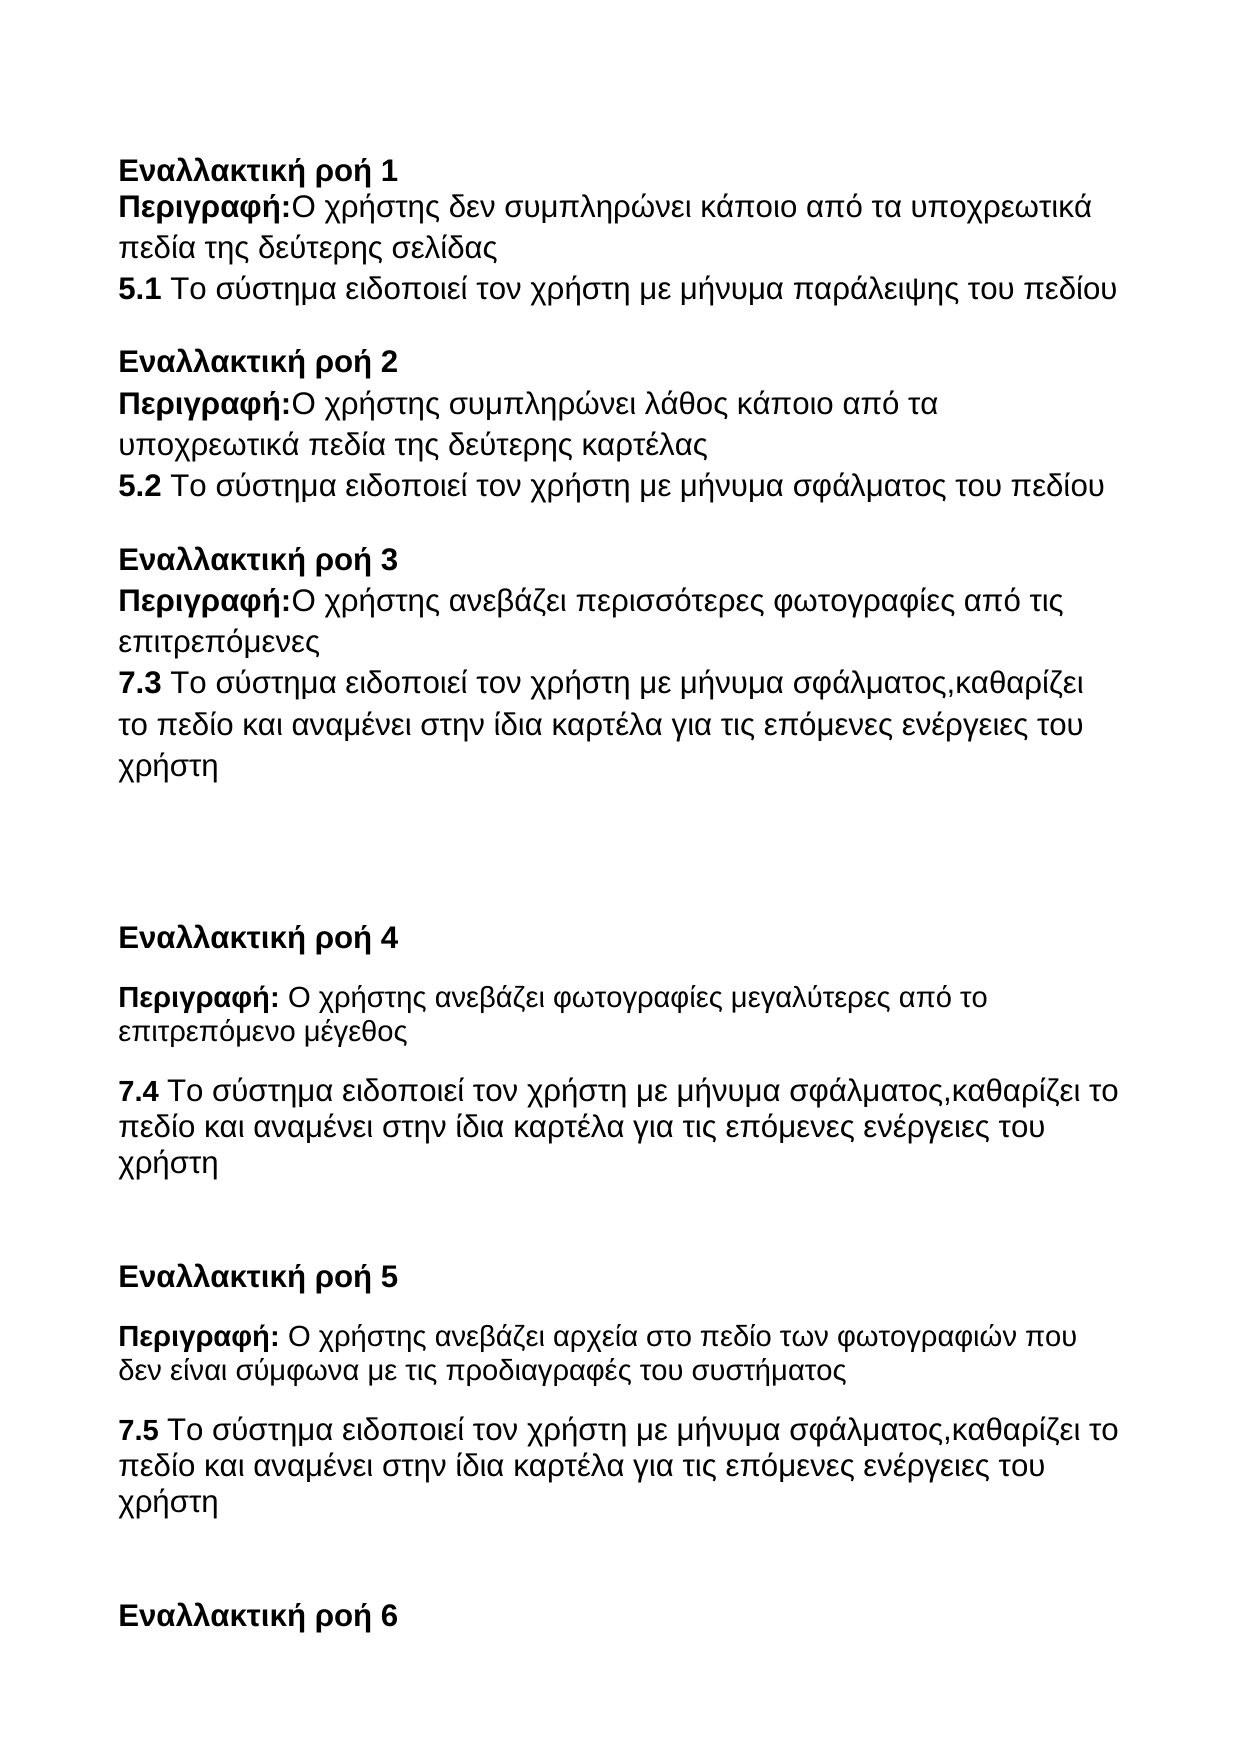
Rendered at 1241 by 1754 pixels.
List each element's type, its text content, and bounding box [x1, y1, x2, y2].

text Εναλλακτική ροή 1 [118, 118, 1122, 188]
text 7.5 Το σύστημα ειδοποιεί τον χρήστη με μήνυμα σφάλματος,καθαρίζει το πεδίο και αναμένει στην ίδια καρτέλα για τις επόμενες ενέργειες του χρήστη [118, 1411, 1122, 1519]
text Εναλλακτική ροή 4 [118, 919, 1122, 955]
text Περιγραφή:Ο χρήστης δεν συμπληρώνει κάποιο από τα υποχρεωτικά πεδία της δεύτερης σελίδας [118, 188, 1122, 265]
text Περιγραφή: Ο χρήστης ανεβάζει αρχεία στο πεδίο των φωτογραφιών που δεν είναι σύμφωνα με τις προδιαγραφές του συστήματος [118, 1319, 1122, 1386]
text Περιγραφή: Ο χρήστης ανεβάζει φωτογραφίες μεγαλύτερες από το επιτρεπόμενο μέγεθος [118, 980, 1122, 1047]
text 7.4 Το σύστημα ειδοποιεί τον χρήστη με μήνυμα σφάλματος,καθαρίζει το πεδίο και αναμένει στην ίδια καρτέλα για τις επόμενες ενέργειες του χρήστη [118, 1072, 1122, 1180]
text Εναλλακτική ροή 6 [118, 1597, 1122, 1633]
text 7.3 Το σύστημα ειδοποιεί τον χρήστη με μήνυμα σφάλματος,καθαρίζει το πεδίο και αναμένει στην ίδια καρτέλα για τις επόμενες ενέργειες του χρήστη [118, 664, 1122, 783]
text Εναλλακτική ροή 5 [118, 1258, 1122, 1294]
text Εναλλακτική ροή 3 [118, 541, 1122, 577]
text Εναλλακτική ροή 2 [118, 343, 1122, 379]
text Περιγραφή:Ο χρήστης ανεβάζει περισσότερες φωτογραφίες από τις επιτρεπόμενες [118, 582, 1122, 659]
text 5.2 Το σύστημα ειδοποιεί τον χρήστη με μήνυμα σφάλματος του πεδίου [118, 467, 1122, 503]
text Περιγραφή:Ο χρήστης συμπληρώνει λάθος κάποιο από τα υποχρεωτικά πεδία της δεύτερης καρτέλας [118, 385, 1122, 462]
text 5.1 Το σύστημα ειδοποιεί τον χρήστη με μήνυμα παράλειψης του πεδίου [118, 270, 1122, 306]
